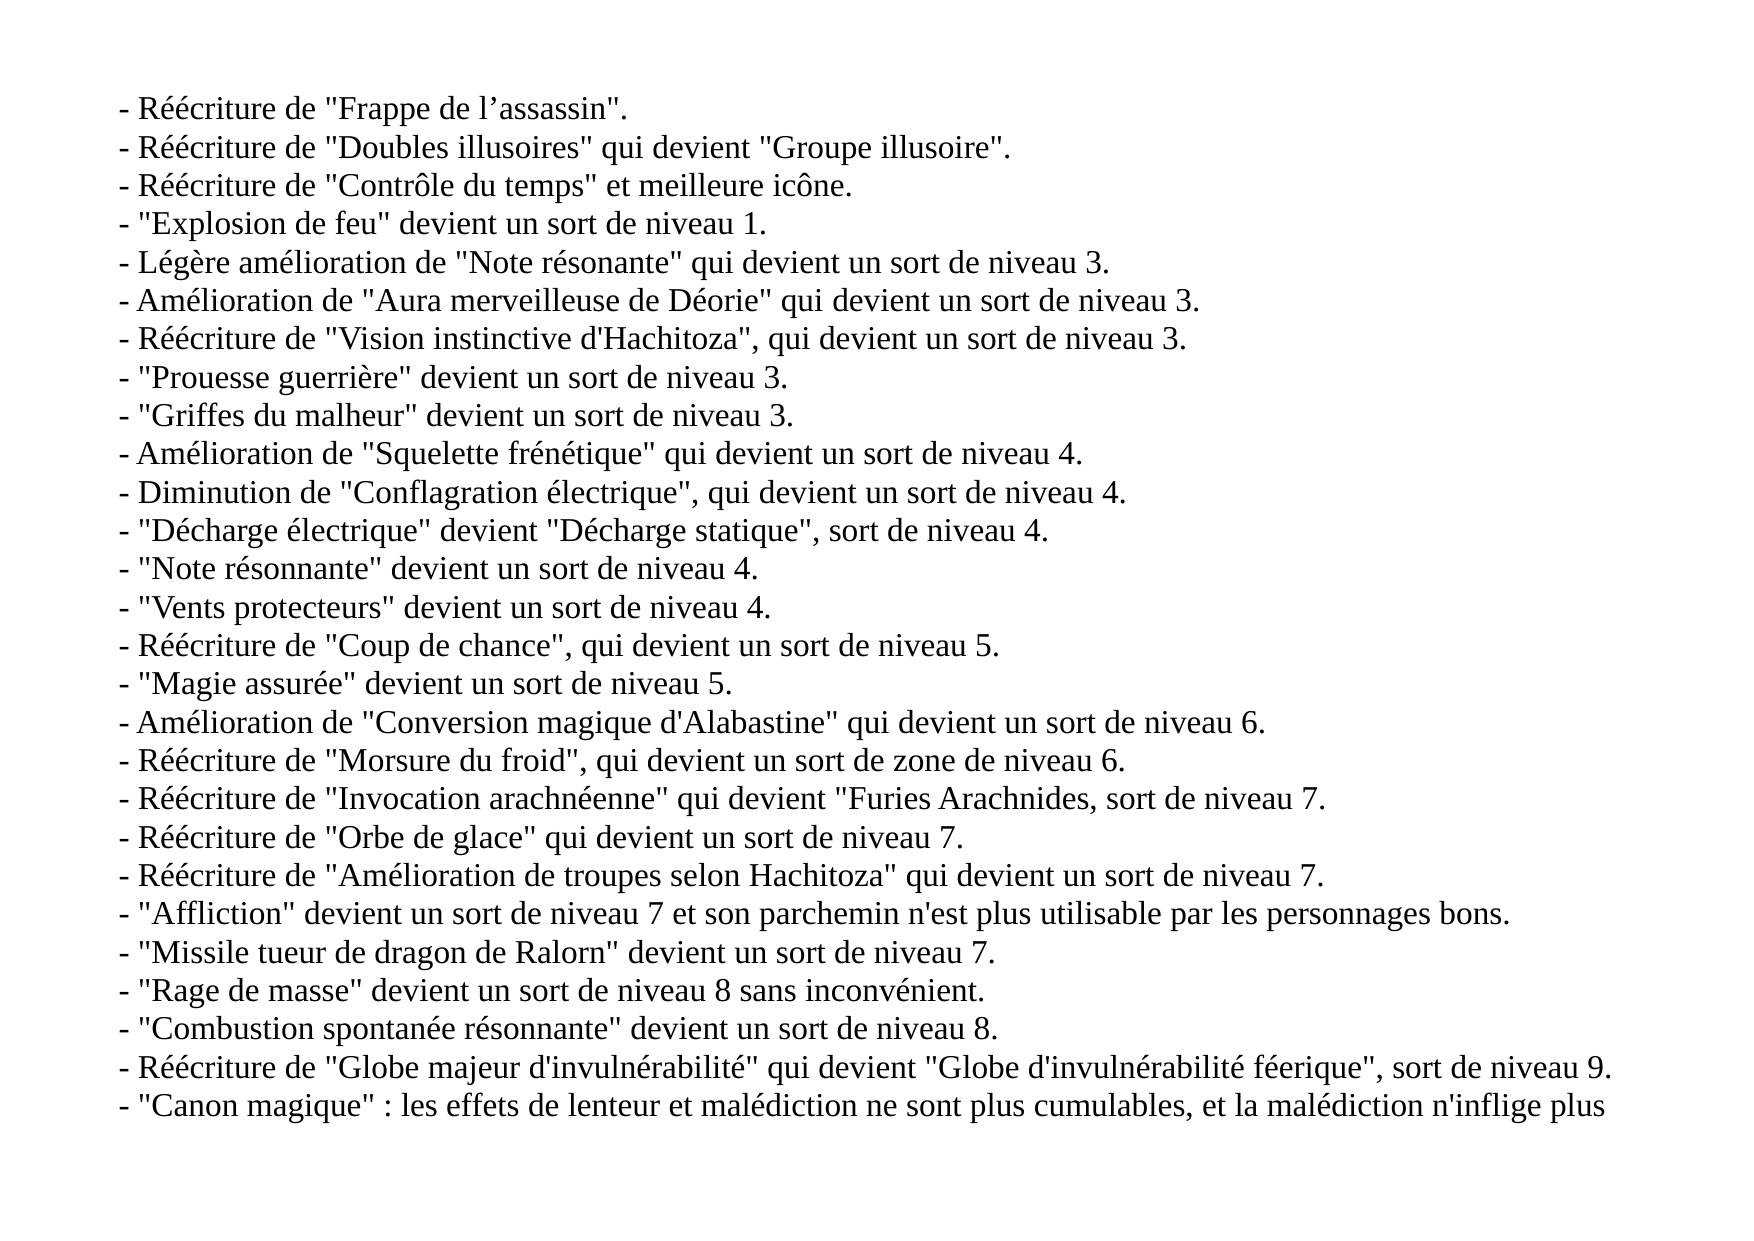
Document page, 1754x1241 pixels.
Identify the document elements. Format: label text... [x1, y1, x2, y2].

text - "Canon magique" : les effets de lenteur et malédiction ne sont plus cumulables, et la malédiction n'inflige plus [88, 1085, 1665, 1123]
text - "Explosion de feu" devient un sort de niveau 1. [88, 203, 1665, 242]
text - Réécriture de "Morsure du froid", qui devient un sort de zone de niveau 6. [88, 740, 1665, 778]
text - Réécriture de "Globe majeur d'invulnérabilité" qui devient "Globe d'invulnérabilité féerique", sort de niveau 9. [88, 1047, 1665, 1085]
text - "Affliction" devient un sort de niveau 7 et son parchemin n'est plus utilisable par les personnages bons. [88, 893, 1665, 932]
text - "Note résonnante" devient un sort de niveau 4. [88, 548, 1665, 587]
text - Réécriture de "Amélioration de troupes selon Hachitoza" qui devient un sort de niveau 7. [88, 855, 1665, 893]
text - "Prouesse guerrière" devient un sort de niveau 3. [88, 357, 1665, 395]
text - "Rage de masse" devient un sort de niveau 8 sans inconvénient. [88, 970, 1665, 1008]
text - "Décharge électrique" devient "Décharge statique", sort de niveau 4. [88, 510, 1665, 548]
text - "Magie assurée" devient un sort de niveau 5. [88, 663, 1665, 702]
text - Réécriture de "Vision instinctive d'Hachitoza", qui devient un sort de niveau 3. [88, 318, 1665, 357]
text - "Combustion spontanée résonnante" devient un sort de niveau 8. [88, 1008, 1665, 1047]
text - Réécriture de "Frappe de l’assassin". [88, 88, 1665, 127]
text - Amélioration de "Aura merveilleuse de Déorie" qui devient un sort de niveau 3. [88, 280, 1665, 318]
text - "Griffes du malheur" devient un sort de niveau 3. [88, 395, 1665, 433]
text - Réécriture de "Contrôle du temps" et meilleure icône. [88, 165, 1665, 203]
text - Diminution de "Conflagration électrique", qui devient un sort de niveau 4. [88, 472, 1665, 510]
text - "Vents protecteurs" devient un sort de niveau 4. [88, 587, 1665, 625]
text - Réécriture de "Coup de chance", qui devient un sort de niveau 5. [88, 625, 1665, 663]
text - Légère amélioration de "Note résonante" qui devient un sort de niveau 3. [88, 242, 1665, 280]
text - Réécriture de "Doubles illusoires" qui devient "Groupe illusoire". [88, 127, 1665, 165]
text - "Missile tueur de dragon de Ralorn" devient un sort de niveau 7. [88, 932, 1665, 970]
text - Amélioration de "Conversion magique d'Alabastine" qui devient un sort de niveau 6. [88, 702, 1665, 740]
text - Amélioration de "Squelette frénétique" qui devient un sort de niveau 4. [88, 433, 1665, 472]
text - Réécriture de "Orbe de glace" qui devient un sort de niveau 7. [88, 817, 1665, 855]
text - Réécriture de "Invocation arachnéenne" qui devient "Furies Arachnides, sort de niveau 7. [88, 778, 1665, 817]
